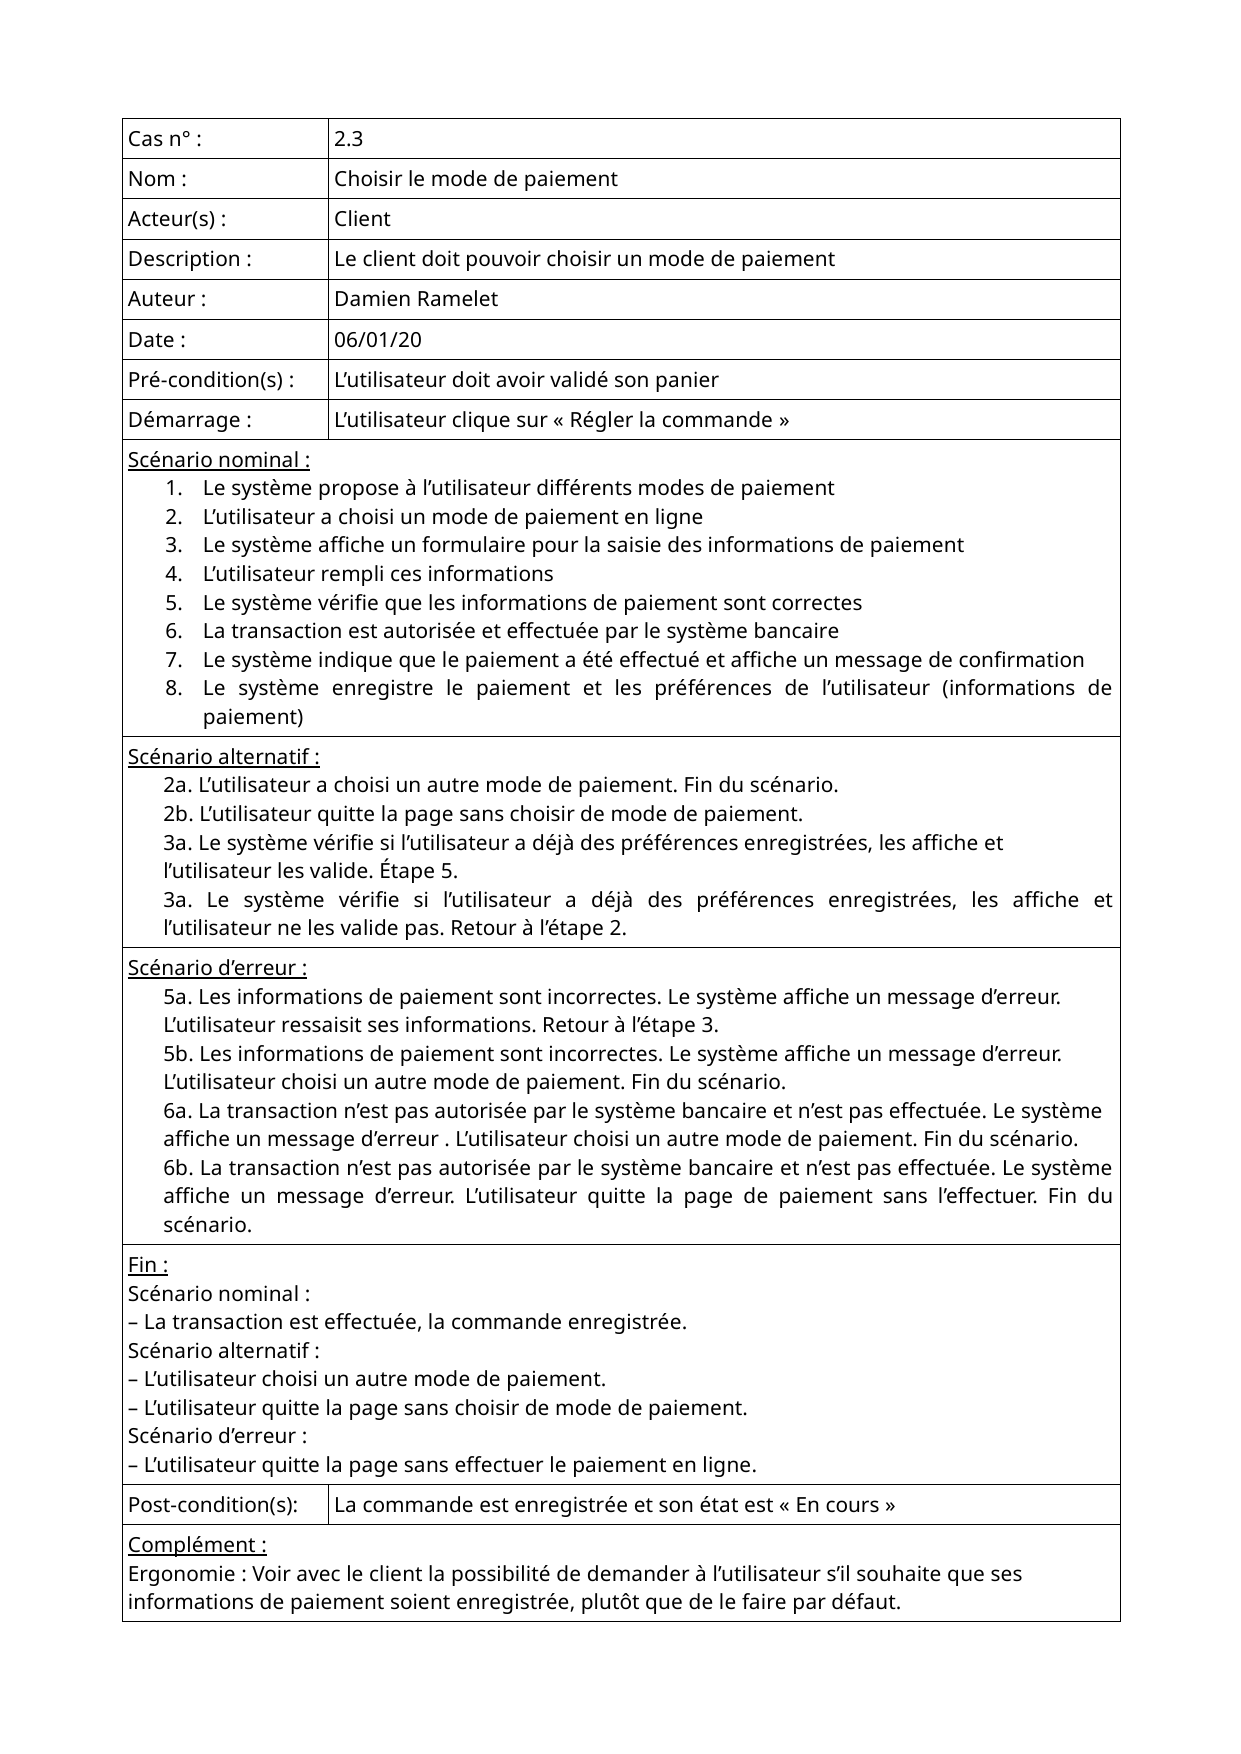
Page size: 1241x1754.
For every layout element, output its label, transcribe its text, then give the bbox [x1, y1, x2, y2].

table_cell Pré-condition(s) : [123, 360, 328, 399]
table_cell La commande est enregistrée et son état est « En cours » [329, 1485, 1120, 1524]
table_cell Date : [123, 320, 328, 359]
table_cell Choisir le mode de paiement [329, 159, 1120, 198]
table_cell Post-condition(s): [123, 1485, 328, 1524]
table_cell Description : [123, 240, 328, 278]
table_cell Scénario alternatif : 2a. L’utilisateur a choisi un autre mode de paiement. Fin du scénario. 2b. L’utilisateur quitte la page sans choisir de mode de paiement. 3a. Le système vérifie si l’utilisateur a déjà des préférences enregistrées, les affiche et l’utilisateur les valide. Étape 5. 3a. Le système vérifie si l’utilisateur a déjà des préférences enregistrées, les affiche et l’utilisateur ne les valide pas. Retour à l’étape 2. [123, 737, 1120, 947]
table_cell Nom : [123, 159, 328, 198]
table_cell 01/06/20 [329, 320, 1120, 359]
table_cell L’utilisateur doit avoir validé son panier [329, 360, 1120, 399]
table_header 2.3 [329, 119, 1120, 158]
table_cell Acteur(s) : [123, 199, 328, 238]
table_cell Damien Ramelet [329, 280, 1120, 319]
table_cell Complément : Ergonomie : Voir avec le client la possibilité de demander à l’utilisateur s’il souhaite que ses informations de paiement soient enregistrée, plutôt que de le faire par défaut. [123, 1525, 1120, 1621]
table_cell Client [329, 199, 1120, 238]
table_cell Démarrage : [123, 400, 328, 439]
table_cell Scénario d’erreur : 5a. Les informations de paiement sont incorrectes. Le système affiche un message d’erreur. L’utilisateur ressaisit ses informations. Retour à l’étape 3. 5b. Les informations de paiement sont incorrectes. Le système affiche un message d’erreur. L’utilisateur choisi un autre mode de paiement. Fin du scénario. 6a. La transaction n’est pas autorisée par le système bancaire et n’est pas effectuée. Le système affiche un message d’erreur . L’utilisateur choisi un autre mode de paiement. Fin du scénario. 6b. La transaction n’est pas autorisée par le système bancaire et n’est pas effectuée. Le système affiche un message d’erreur. L’utilisateur quitte la page de paiement sans l’effectuer. Fin du scénario. [123, 948, 1120, 1244]
table_cell L’utilisateur clique sur « Régler la commande » [329, 400, 1120, 439]
table_cell Auteur : [123, 280, 328, 319]
table_cell Scénario nominal : Le système propose à l’utilisateur différents modes de paiement L’utilisateur a choisi un mode de paiement en ligne Le système affiche un formulaire pour la saisie des informations de paiement L’utilisateur rempli ces informations Le système vérifie que les informations de paiement sont correctes La transaction est autorisée et effectuée par le système bancaire Le système indique que le paiement a été effectué et affiche un message de confirmation Le système enregistre le paiement et les préférences de l’utilisateur (informations de paiement) [123, 440, 1120, 736]
table_cell Fin : Scénario nominal : – La transaction est effectuée, la commande enregistrée. Scénario alternatif : – L’utilisateur choisi un autre mode de paiement. – L’utilisateur quitte la page sans choisir de mode de paiement. Scénario d’erreur : – L’utilisateur quitte la page sans effectuer le paiement en ligne. [123, 1245, 1120, 1484]
table_cell Le client doit pouvoir choisir un mode de paiement [329, 240, 1120, 278]
table_header Cas n° : [123, 119, 328, 158]
